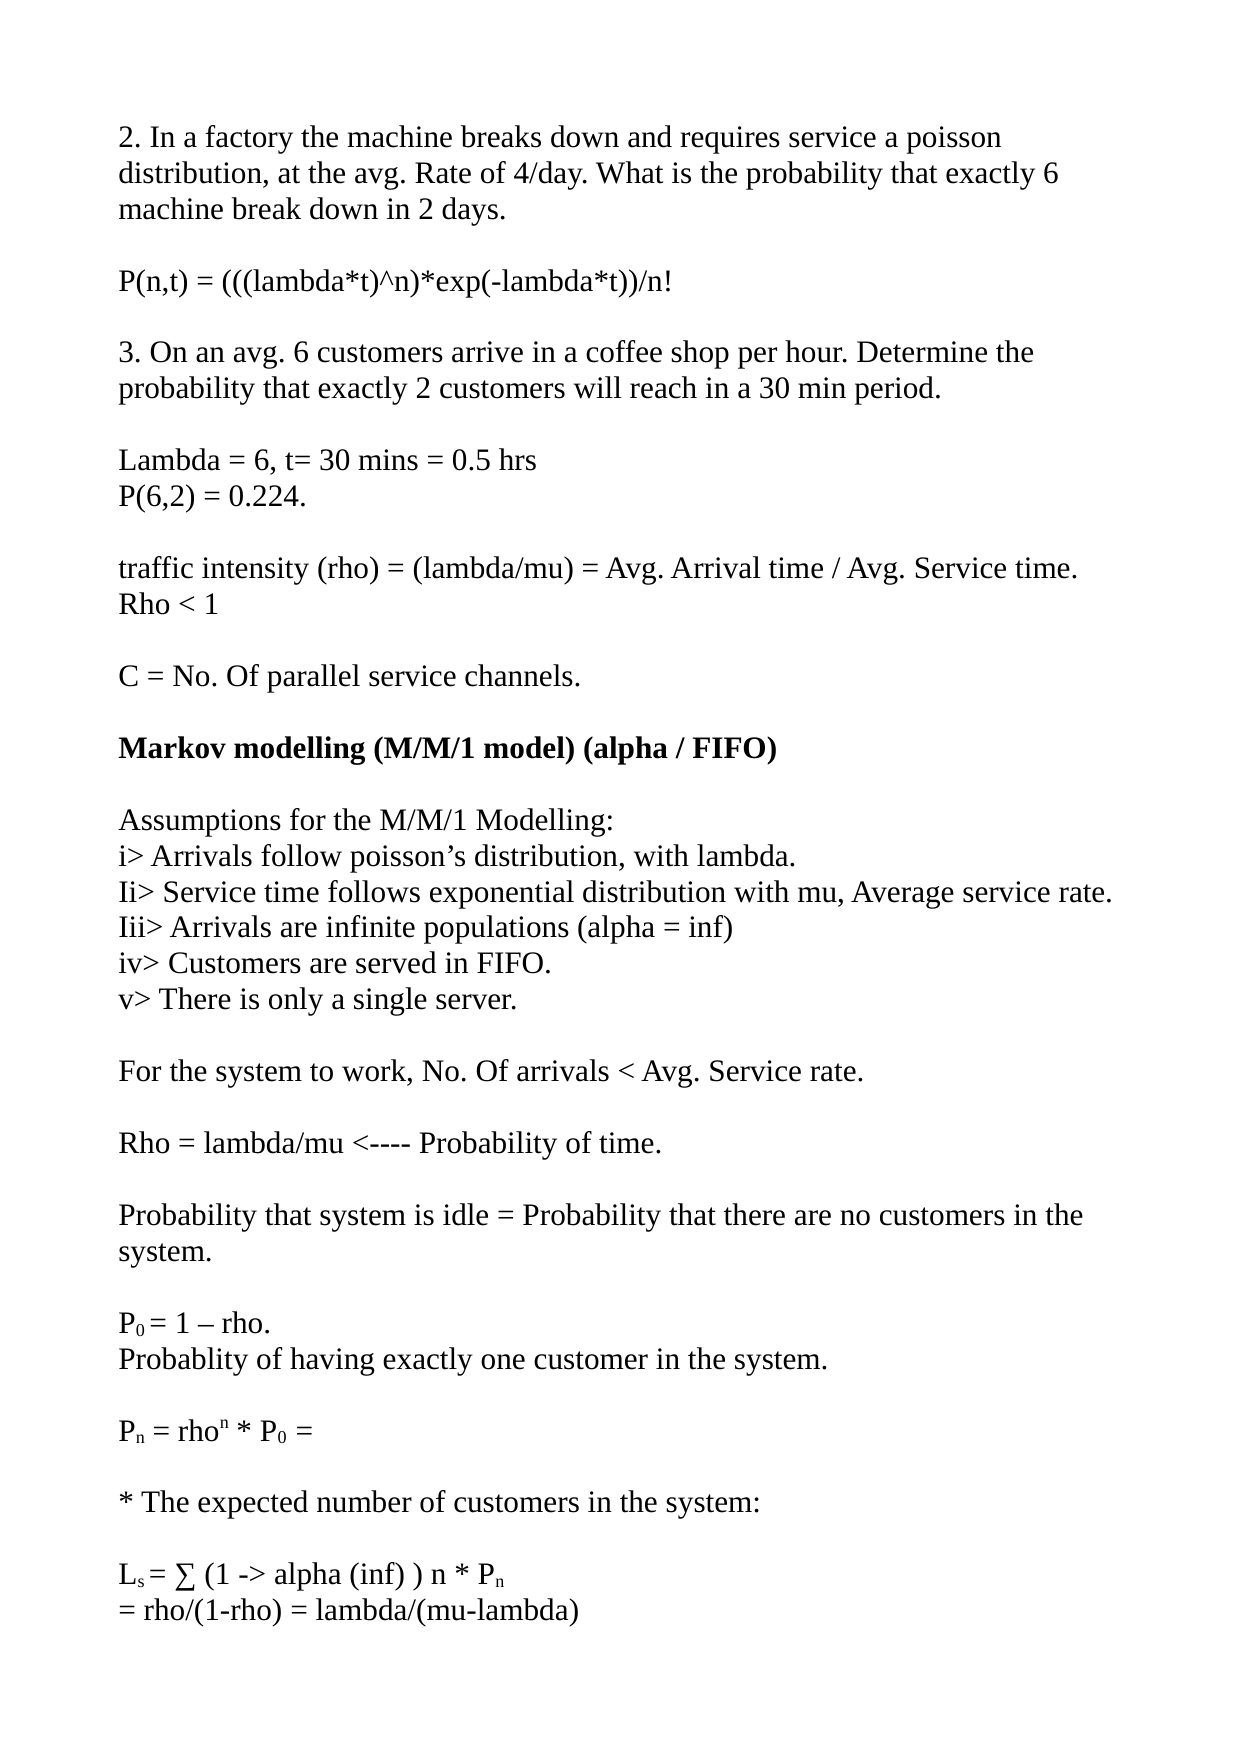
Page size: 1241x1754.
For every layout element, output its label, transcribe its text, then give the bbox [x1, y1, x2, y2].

text Ls = ∑ (1 -> alpha (inf) ) n * Pn [118, 1556, 1122, 1592]
text Ii> Service time follows exponential distribution with mu, Average service rate. [118, 873, 1122, 909]
text Probablity of having exactly one customer in the system. [118, 1340, 1122, 1376]
text i> Arrivals follow poisson’s distribution, with lambda. [118, 837, 1122, 873]
text C = No. Of parallel service channels. [118, 657, 1122, 693]
text Iii> Arrivals are infinite populations (alpha = inf) [118, 909, 1122, 945]
text P0 = 1 – rho. [118, 1304, 1122, 1340]
text Rho < 1 [118, 585, 1122, 621]
text 3. On an avg. 6 customers arrive in a coffee shop per hour. Determine the probability that exactly 2 customers will reach in a 30 min period. [118, 334, 1122, 406]
text traffic intensity (rho) = (lambda/mu) = Avg. Arrival time / Avg. Service time. [118, 549, 1122, 585]
text Assumptions for the M/M/1 Modelling: [118, 801, 1122, 837]
text * The expected number of customers in the system: [118, 1484, 1122, 1520]
text Markov modelling (M/M/1 model) (alpha / FIFO) [118, 729, 1122, 765]
text 2. In a factory the machine breaks down and requires service a poisson distribution, at the avg. Rate of 4/day. What is the probability that exactly 6 machine break down in 2 days. [118, 118, 1122, 226]
text v> There is only a single server. [118, 981, 1122, 1017]
text Probability that system is idle = Probability that there are no customers in the system. [118, 1196, 1122, 1268]
text Lambda = 6, t= 30 mins = 0.5 hrs [118, 442, 1122, 477]
text For the system to work, No. Of arrivals < Avg. Service rate. [118, 1052, 1122, 1088]
text Rho = lambda/mu <---- Probability of time. [118, 1124, 1122, 1160]
text P(6,2) = 0.224. [118, 477, 1122, 513]
text P(n,t) = (((lambda*t)^n)*exp(-lambda*t))/n! [118, 262, 1122, 298]
text iv> Customers are served in FIFO. [118, 945, 1122, 981]
text = rho/(1-rho) = lambda/(mu-lambda) [118, 1592, 1122, 1627]
text Pn = rhon * P0 = [118, 1412, 1122, 1448]
